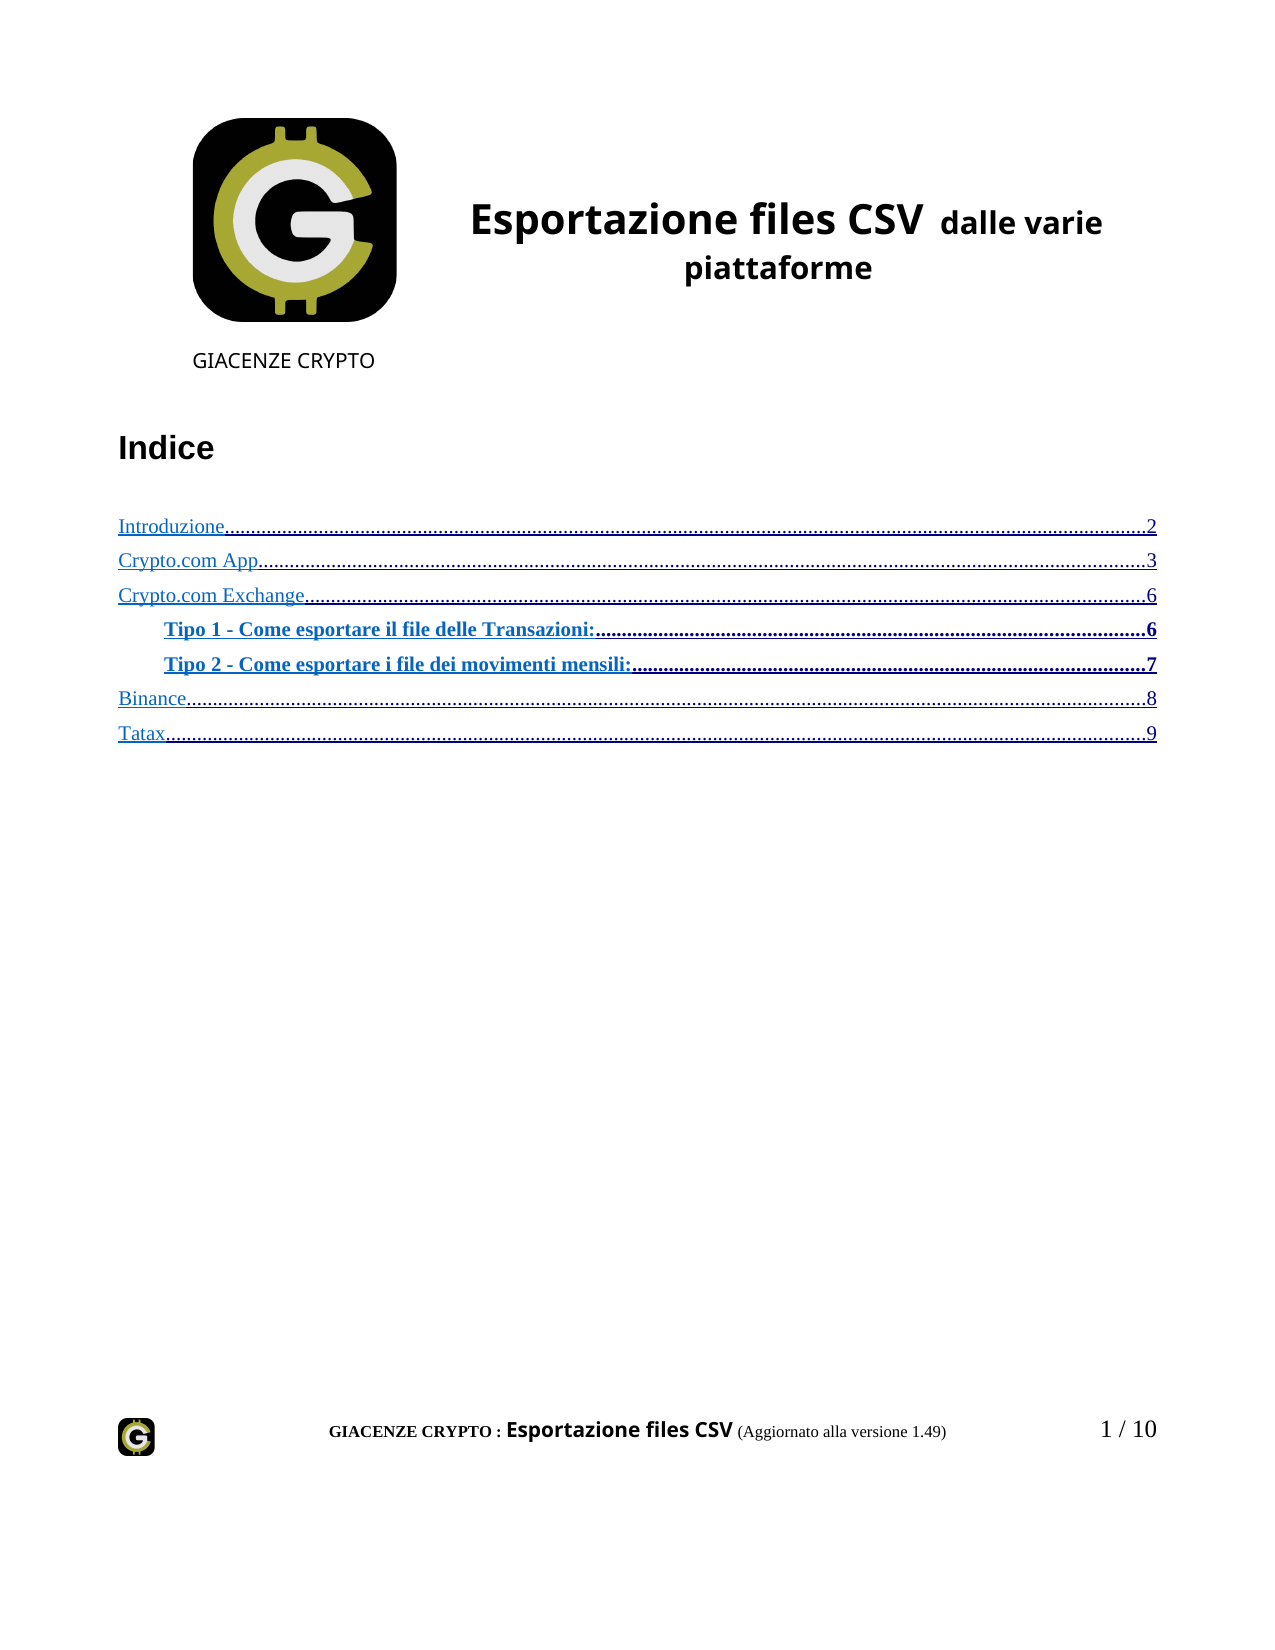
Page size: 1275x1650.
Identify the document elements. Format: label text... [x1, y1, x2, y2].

picture [192, 118, 397, 322]
text Esportazione files CSV dalle varie piattaforme [397, 189, 1157, 289]
text Tipo 2 - Come esportare i file dei movimenti mensili: 7 [164, 652, 1157, 672]
text [118, 189, 192, 289]
text Crypto.com App 3 [118, 548, 1157, 569]
text Indice [118, 428, 1157, 467]
text Crypto.com Exchange 6 [118, 583, 1157, 603]
picture [118, 1418, 155, 1456]
text Binance 8 [118, 686, 1157, 707]
text GIACENZE CRYPTO [118, 346, 1157, 374]
text Introduzione 2 [118, 514, 1157, 534]
text Tatax 9 [118, 721, 1157, 741]
text Tipo 1 - Come esportare il file delle Transazioni: 6 [164, 617, 1157, 638]
